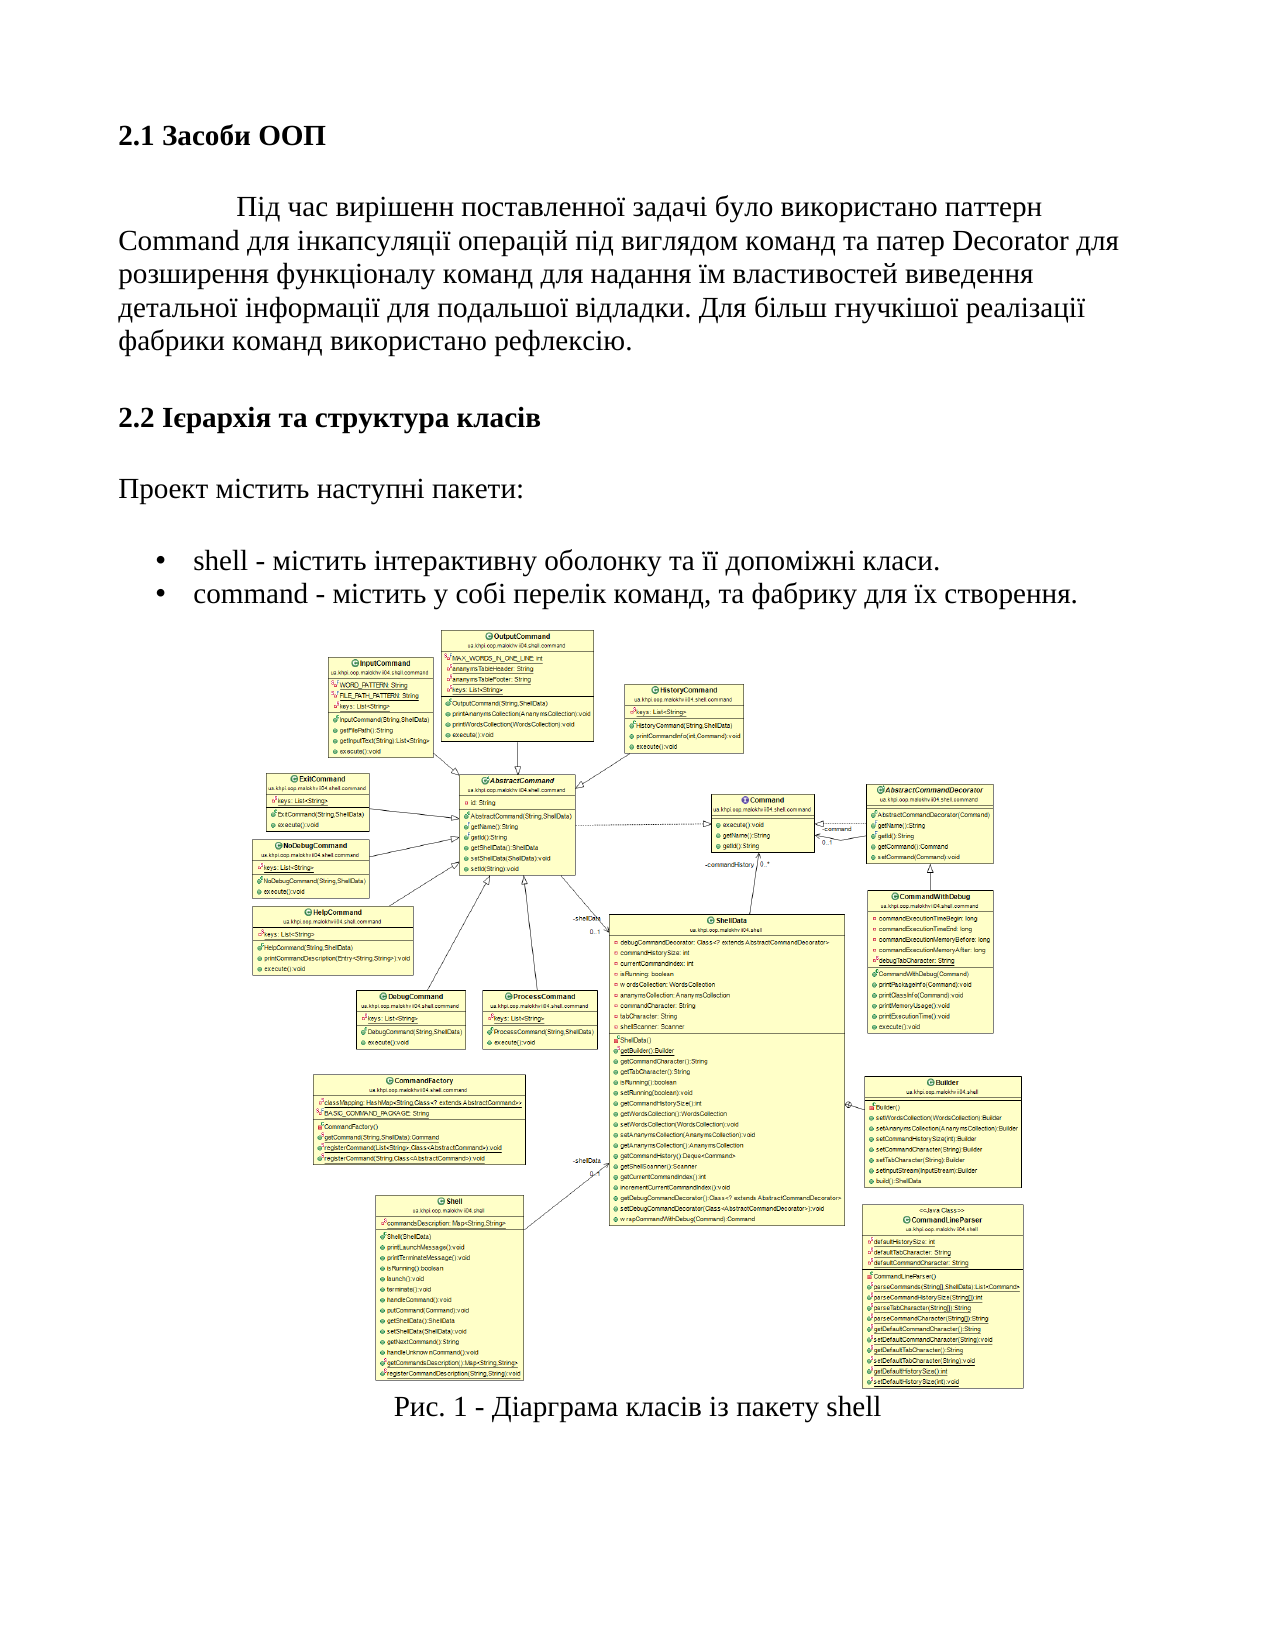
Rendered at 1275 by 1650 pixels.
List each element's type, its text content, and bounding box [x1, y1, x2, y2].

text 2.1 Засоби ООП [118, 118, 1157, 152]
text Під час вирішенн поставленної задачі було використано паттерн Command для інкапсуляції операцій під виглядом команд та патер Decorator для розширення функціоналу команд для надання їм властивостей виведення детальної інформації для подальшої відладки. Для більш гнучкішої реалізації фабрики команд використано рефлексію. [118, 189, 1157, 357]
list shell - містить інтерактивну оболонку та її допоміжні класи. [156, 543, 1157, 576]
text Рис. 1 - Діарграма класів із пакету shell [118, 647, 1157, 1423]
text 2.2 Ієрархія та структура класів [118, 401, 1157, 434]
text Проект містить наступні пакети: [118, 472, 1157, 505]
list сommand - містить у собі перелік команд, та фабрику для їх створення. [156, 576, 1157, 610]
picture [250, 628, 1025, 1390]
